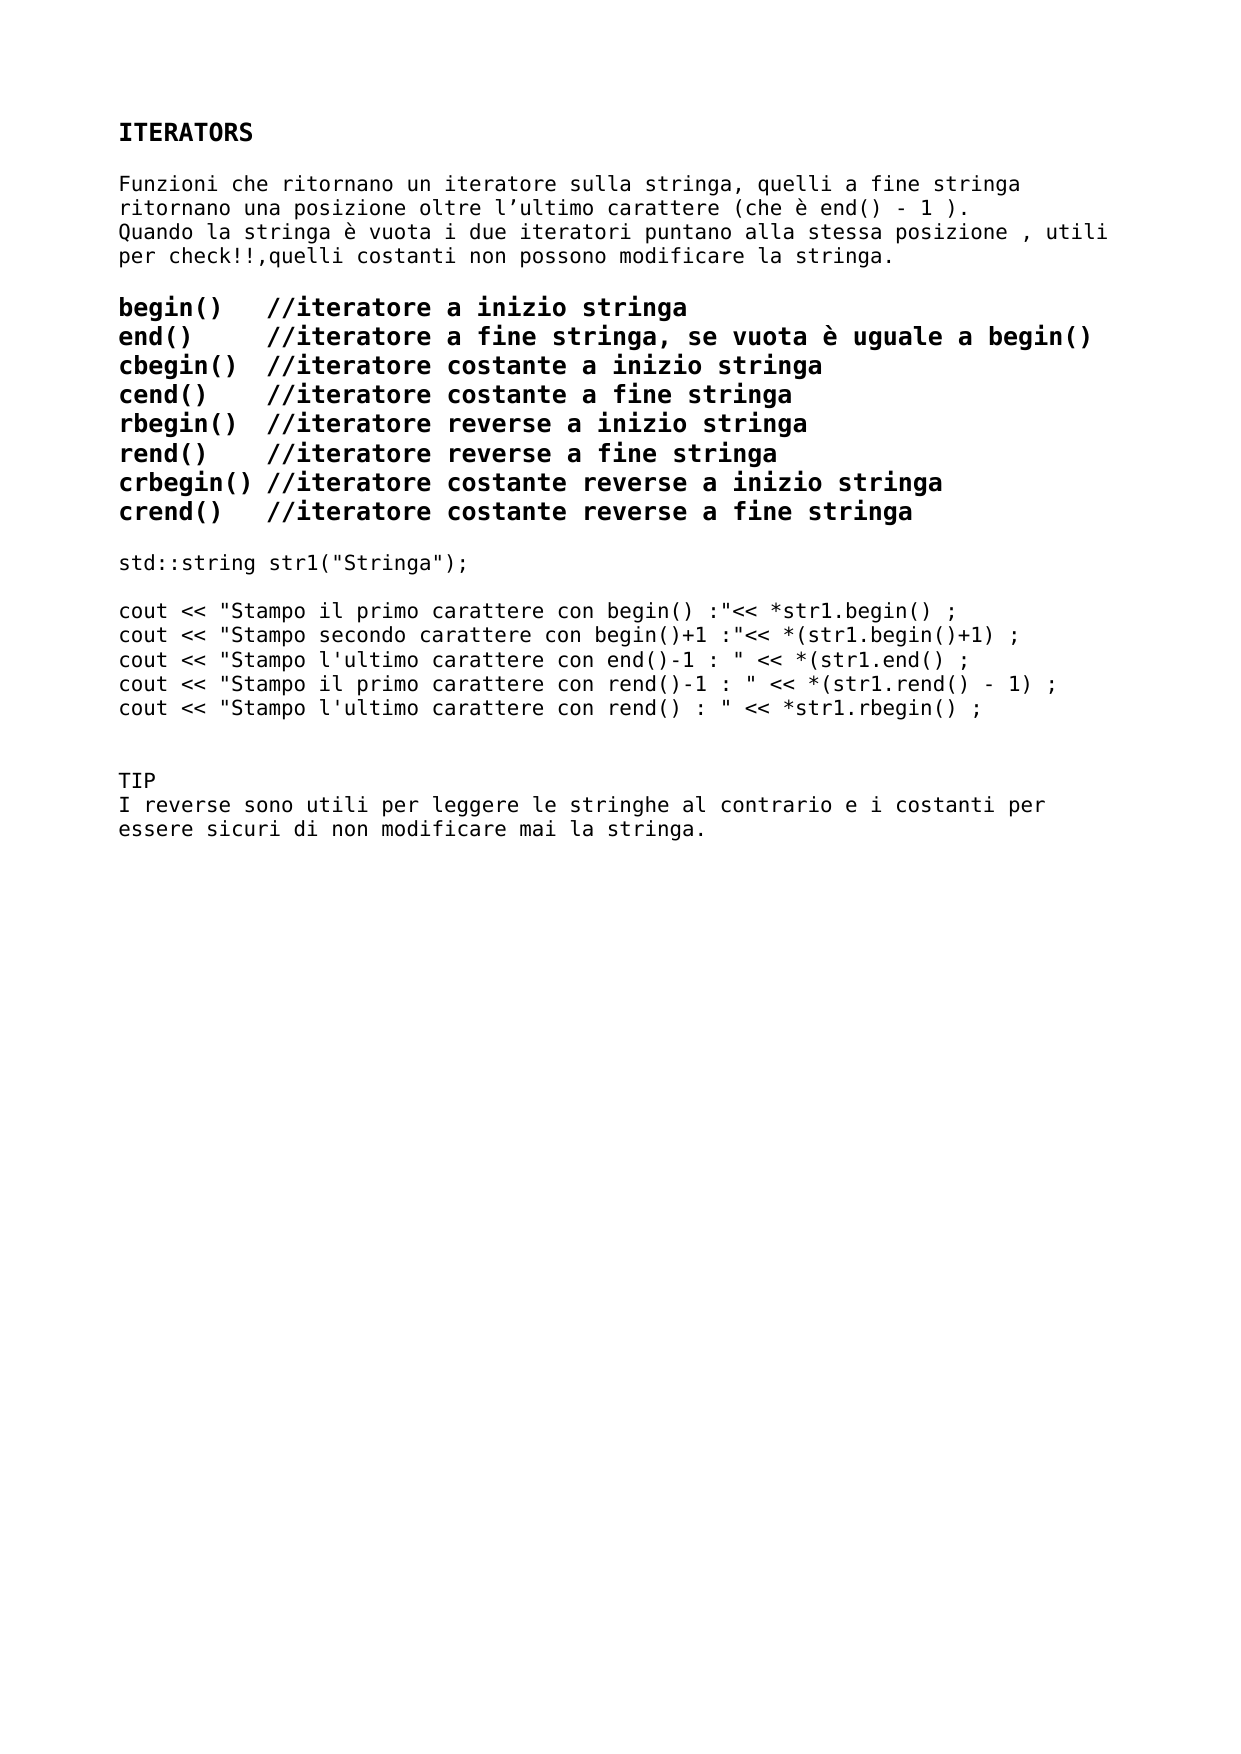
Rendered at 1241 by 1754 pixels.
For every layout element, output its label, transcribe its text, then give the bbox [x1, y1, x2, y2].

text rend() //iteratore reverse a fine stringa [118, 439, 1122, 468]
text crbegin() //iteratore costante reverse a inizio stringa [118, 468, 1122, 497]
text cout << "Stampo il primo carattere con rend()-1 : " << *(str1.rend() - 1) ; [118, 672, 1122, 696]
text Quando la stringa è vuota i due iteratori puntano alla stessa posizione , utili per check!!,quelli costanti non possono modificare la stringa. [118, 220, 1122, 269]
text cbegin() //iteratore costante a inizio stringa [118, 351, 1122, 380]
text TIP [118, 769, 1122, 793]
text cout << "Stampo l'ultimo carattere con rend() : " << *str1.rbegin() ; [118, 696, 1122, 720]
text std::string str1("Stringa"); [118, 551, 1122, 575]
text cout << "Stampo secondo carattere con begin()+1 :"<< *(str1.begin()+1) ; [118, 623, 1122, 648]
text begin() //iteratore a inizio stringa [118, 293, 1122, 322]
text cout << "Stampo il primo carattere con begin() :"<< *str1.begin() ; [118, 599, 1122, 623]
text I reverse sono utili per leggere le stringhe al contrario e i costanti per essere sicuri di non modificare mai la stringa. [118, 793, 1122, 842]
text end() //iteratore a fine stringa, se vuota è uguale a begin() [118, 322, 1122, 351]
text ITERATORS [118, 118, 1122, 147]
text cout << "Stampo l'ultimo carattere con end()-1 : " << *(str1.end() ; [118, 648, 1122, 672]
text cend() //iteratore costante a fine stringa [118, 380, 1122, 409]
text rbegin() //iteratore reverse a inizio stringa [118, 409, 1122, 439]
text crend() //iteratore costante reverse a fine stringa [118, 497, 1122, 526]
text Funzioni che ritornano un iteratore sulla stringa, quelli a fine stringa ritornano una posizione oltre l’ultimo carattere (che è end() - 1 ). [118, 172, 1122, 220]
